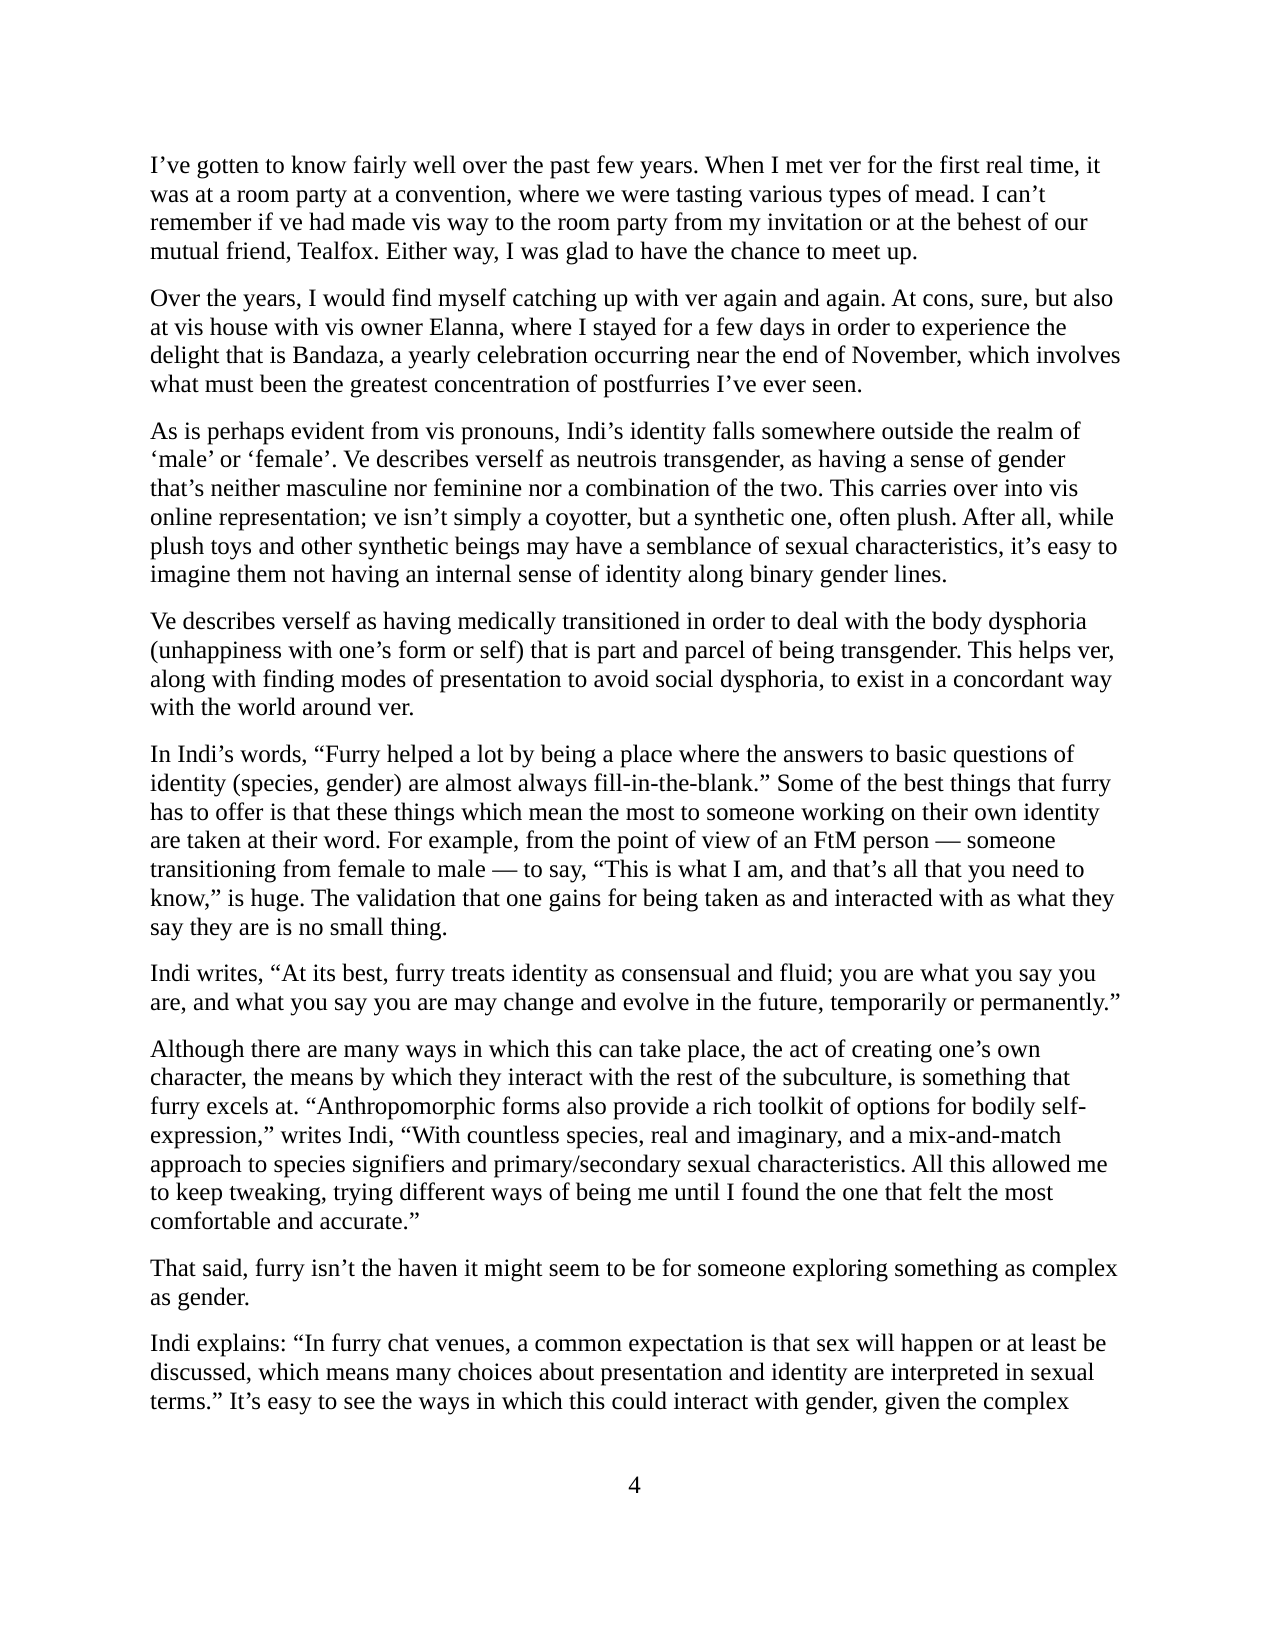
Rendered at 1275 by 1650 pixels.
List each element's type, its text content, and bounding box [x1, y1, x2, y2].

text Over the years, I would find myself catching up with ver again and again. At cons, sure, but also at vis house with vis owner Elanna, where I stayed for a few days in order to experience the delight that is Bandaza, a yearly celebration occurring near the end of November, which involves what must been the greatest concentration of postfurries I’ve ever seen. [150, 283, 1125, 398]
text Indi writes, “At its best, furry treats identity as consensual and fluid; you are what you say you are, and what you say you are may change and evolve in the future, temporarily or permanently.” [150, 958, 1125, 1016]
text In Indi’s words, “Furry helped a lot by being a place where the answers to basic questions of identity (species, gender) are almost always fill-in-the-blank.” Some of the best things that furry has to offer is that these things which mean the most to someone working on their own identity are taken at their word. For example, from the point of view of an FtM person — someone transitioning from female to male — to say, “This is what I am, and that’s all that you need to know,” is huge. The validation that one gains for being taken as and interacted with as what they say they are is no small thing. [150, 739, 1125, 940]
text Indi explains: “In furry chat venues, a common expectation is that sex will happen or at least be discussed, which means many choices about presentation and identity are interpreted in sexual terms.” It’s easy to see the ways in which this could interact with gender, given the complex [150, 1328, 1125, 1414]
text Although there are many ways in which this can take place, the act of creating one’s own character, the means by which they interact with the rest of the subculture, is something that furry excels at. “Anthropomorphic forms also provide a rich toolkit of options for bodily self-expression,” writes Indi, “With countless species, real and imaginary, and a mix-and-match approach to species signifiers and primary/secondary sexual characteristics. All this allowed me to keep tweaking, trying different ways of being me until I found the one that felt the most comfortable and accurate.” [150, 1034, 1125, 1235]
text As is perhaps evident from vis pronouns, Indi’s identity falls somewhere outside the realm of ‘male’ or ‘female’. Ve describes verself as neutrois transgender, as having a sense of gender that’s neither masculine nor feminine nor a combination of the two. This carries over into vis online representation; ve isn’t simply a coyotter, but a synthetic one, often plush. After all, while plush toys and other synthetic beings may have a semblance of sexual characteristics, it’s easy to imagine them not having an internal sense of identity along binary gender lines. [150, 416, 1125, 588]
text That said, furry isn’t the haven it might seem to be for someone exploring something as complex as gender. [150, 1253, 1125, 1310]
text I’ve gotten to know fairly well over the past few years. When I met ver for the first real time, it was at a room party at a convention, where we were tasting various types of mead. I can’t remember if ve had made vis way to the room party from my invitation or at the behest of our mutual friend, Tealfox. Either way, I was glad to have the chance to meet up. [150, 150, 1125, 265]
text Ve describes verself as having medically transitioned in order to deal with the body dysphoria (unhappiness with one’s form or self) that is part and parcel of being transgender. This helps ver, along with finding modes of presentation to avoid social dysphoria, to exist in a concordant way with the world around ver. [150, 606, 1125, 721]
